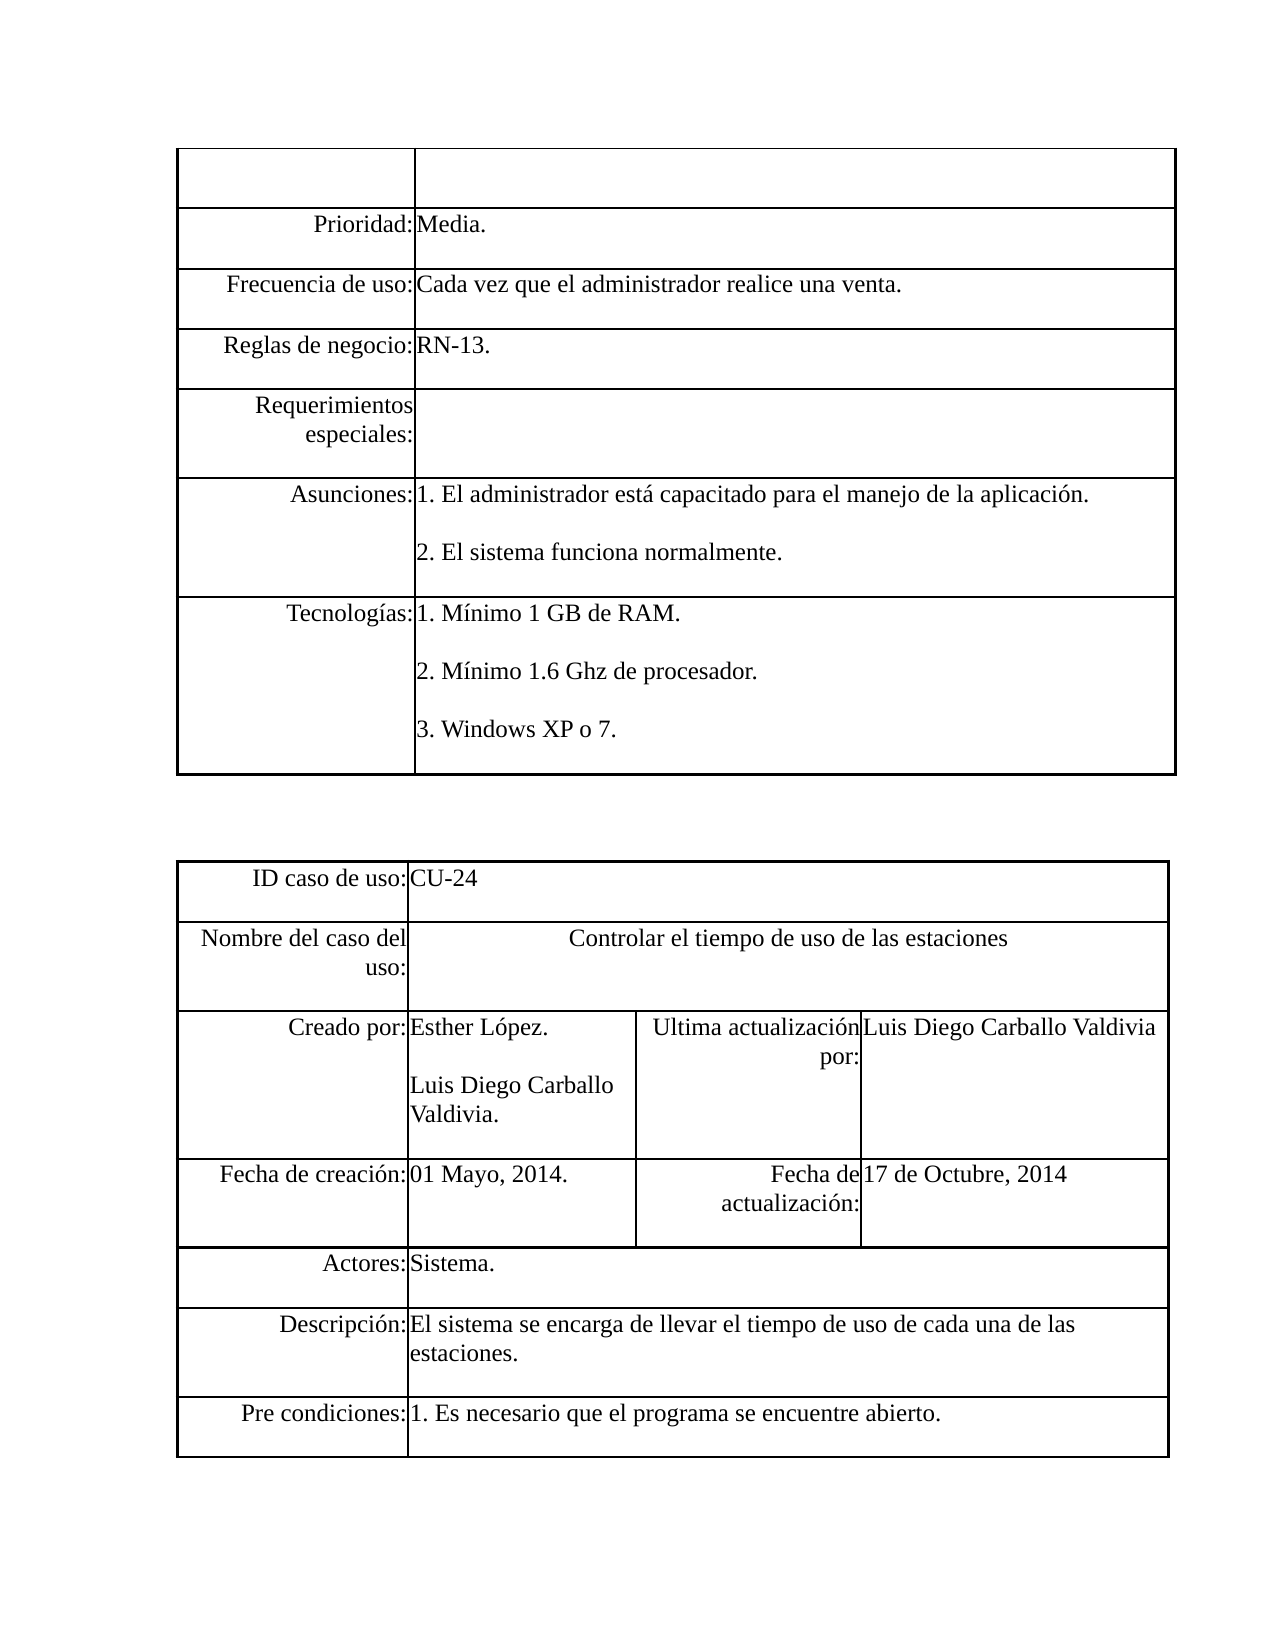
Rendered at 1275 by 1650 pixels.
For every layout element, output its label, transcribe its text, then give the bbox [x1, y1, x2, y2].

table_cell RN-13. [416, 330, 1174, 388]
table_cell Asunciones: [179, 479, 414, 596]
table_cell Frecuencia de uso: [179, 270, 414, 328]
table_cell Ultima actualización por: [637, 1012, 860, 1157]
table_cell Descripción: [179, 1309, 407, 1396]
table_cell [179, 149, 414, 207]
table_cell 1. El administrador está capacitado para el manejo de la aplicación. 2. El sistema funciona normalmente. [416, 479, 1174, 596]
table_cell Esther López. Luis Diego Carballo Valdivia. [409, 1012, 635, 1157]
table_cell Creado por: [179, 1012, 407, 1157]
table_cell Luis Diego Carballo Valdivia [862, 1012, 1167, 1157]
table_cell [416, 149, 1174, 207]
table_cell El sistema se encarga de llevar el tiempo de uso de cada una de las estaciones. [409, 1309, 1167, 1396]
table_cell [416, 390, 1174, 477]
table_cell Pre condiciones: [179, 1398, 407, 1456]
table_cell 1. Es necesario que el programa se encuentre abierto. [409, 1398, 1167, 1456]
table_header CU-24 [409, 863, 1167, 921]
table_cell 01 Mayo, 2014. [409, 1160, 635, 1246]
table_cell Nombre del caso del uso: [179, 923, 407, 1010]
table_header ID caso de uso: [179, 863, 407, 921]
table_cell Tecnologías: [179, 598, 414, 772]
table_cell Reglas de negocio: [179, 330, 414, 388]
table_cell Prioridad: [179, 209, 414, 267]
table_cell Media. [416, 209, 1174, 267]
table_cell 17 de Octubre, 2014 [862, 1160, 1167, 1246]
table_cell Controlar el tiempo de uso de las estaciones [409, 923, 1167, 1010]
table_cell Cada vez que el administrador realice una venta. [416, 270, 1174, 328]
table_cell Fecha de creación: [179, 1160, 407, 1246]
table_cell Fecha de actualización: [637, 1160, 860, 1246]
table_cell Sistema. [409, 1249, 1167, 1307]
table_cell Requerimientos especiales: [179, 390, 414, 477]
table_cell 1. Mínimo 1 GB de RAM. 2. Mínimo 1.6 Ghz de procesador. 3. Windows XP o 7. [416, 598, 1174, 772]
table_cell Actores: [179, 1249, 407, 1307]
